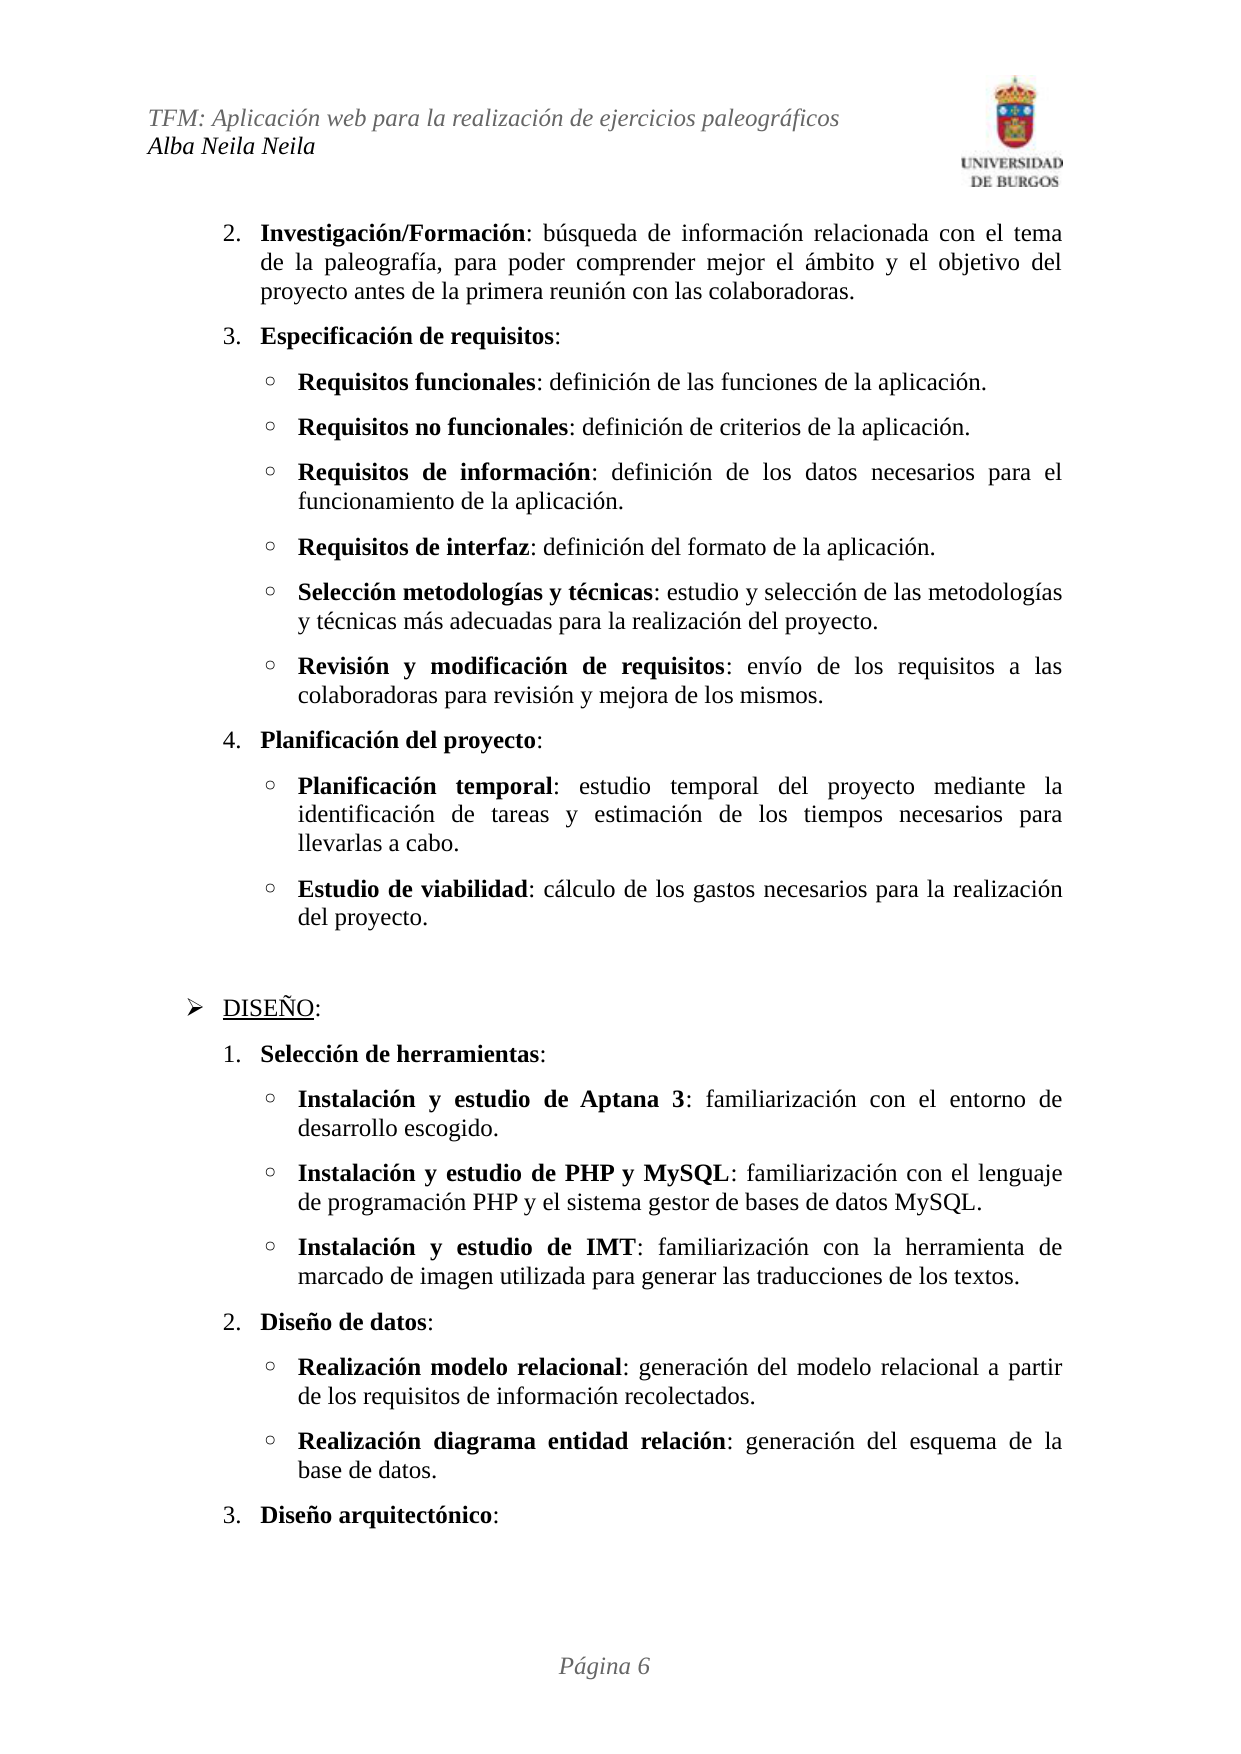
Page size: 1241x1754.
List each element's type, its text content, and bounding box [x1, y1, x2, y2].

list Instalación y estudio de PHP y MySQL: familiarización con el lenguaje de programación PHP y el sistema gestor de bases de datos MySQL. [260, 1158, 1063, 1216]
list DISEÑO: [185, 993, 1063, 1022]
list Diseño arquitectónico: [223, 1500, 1063, 1529]
list Requisitos no funcionales: definición de criterios de la aplicación. [260, 412, 1063, 441]
list Realización modelo relacional: generación del modelo relacional a partir de los requisitos de información recolectados. [260, 1352, 1063, 1409]
list Revisión y modificación de requisitos: envío de los requisitos a las colaboradoras para revisión y mejora de los mismos. [260, 651, 1063, 709]
list Realización diagrama entidad relación: generación del esquema de la base de datos. [260, 1426, 1063, 1484]
list Diseño de datos: [223, 1307, 1063, 1335]
list Selección de herramientas: [223, 1039, 1063, 1067]
list Estudio de viabilidad: cálculo de los gastos necesarios para la realización del proyecto. [260, 874, 1063, 931]
list Requisitos de información: definición de los datos necesarios para el funcionamiento de la aplicación. [260, 457, 1063, 515]
list Instalación y estudio de Aptana 3: familiarización con el entorno de desarrollo escogido. [260, 1084, 1063, 1142]
list Instalación y estudio de IMT: familiarización con la herramienta de marcado de imagen utilizada para generar las traducciones de los textos. [260, 1232, 1063, 1290]
picture [961, 75, 1063, 187]
list Planificación temporal: estudio temporal del proyecto mediante la identificación de tareas y estimación de los tiempos necesarios para llevarlas a cabo. [260, 771, 1063, 857]
list Selección metodologías y técnicas: estudio y selección de las metodologías y técnicas más adecuadas para la realización del proyecto. [260, 577, 1063, 634]
list Investigación/Formación: búsqueda de información relacionada con el tema de la paleografía, para poder comprender mejor el ámbito y el objetivo del proyecto antes de la primera reunión con las colaboradoras. [223, 218, 1063, 304]
list Especificación de requisitos: [223, 321, 1063, 350]
list Requisitos funcionales: definición de las funciones de la aplicación. [260, 367, 1063, 395]
list Planificación del proyecto: [223, 725, 1063, 754]
list Requisitos de interfaz: definición del formato de la aplicación. [260, 532, 1063, 560]
